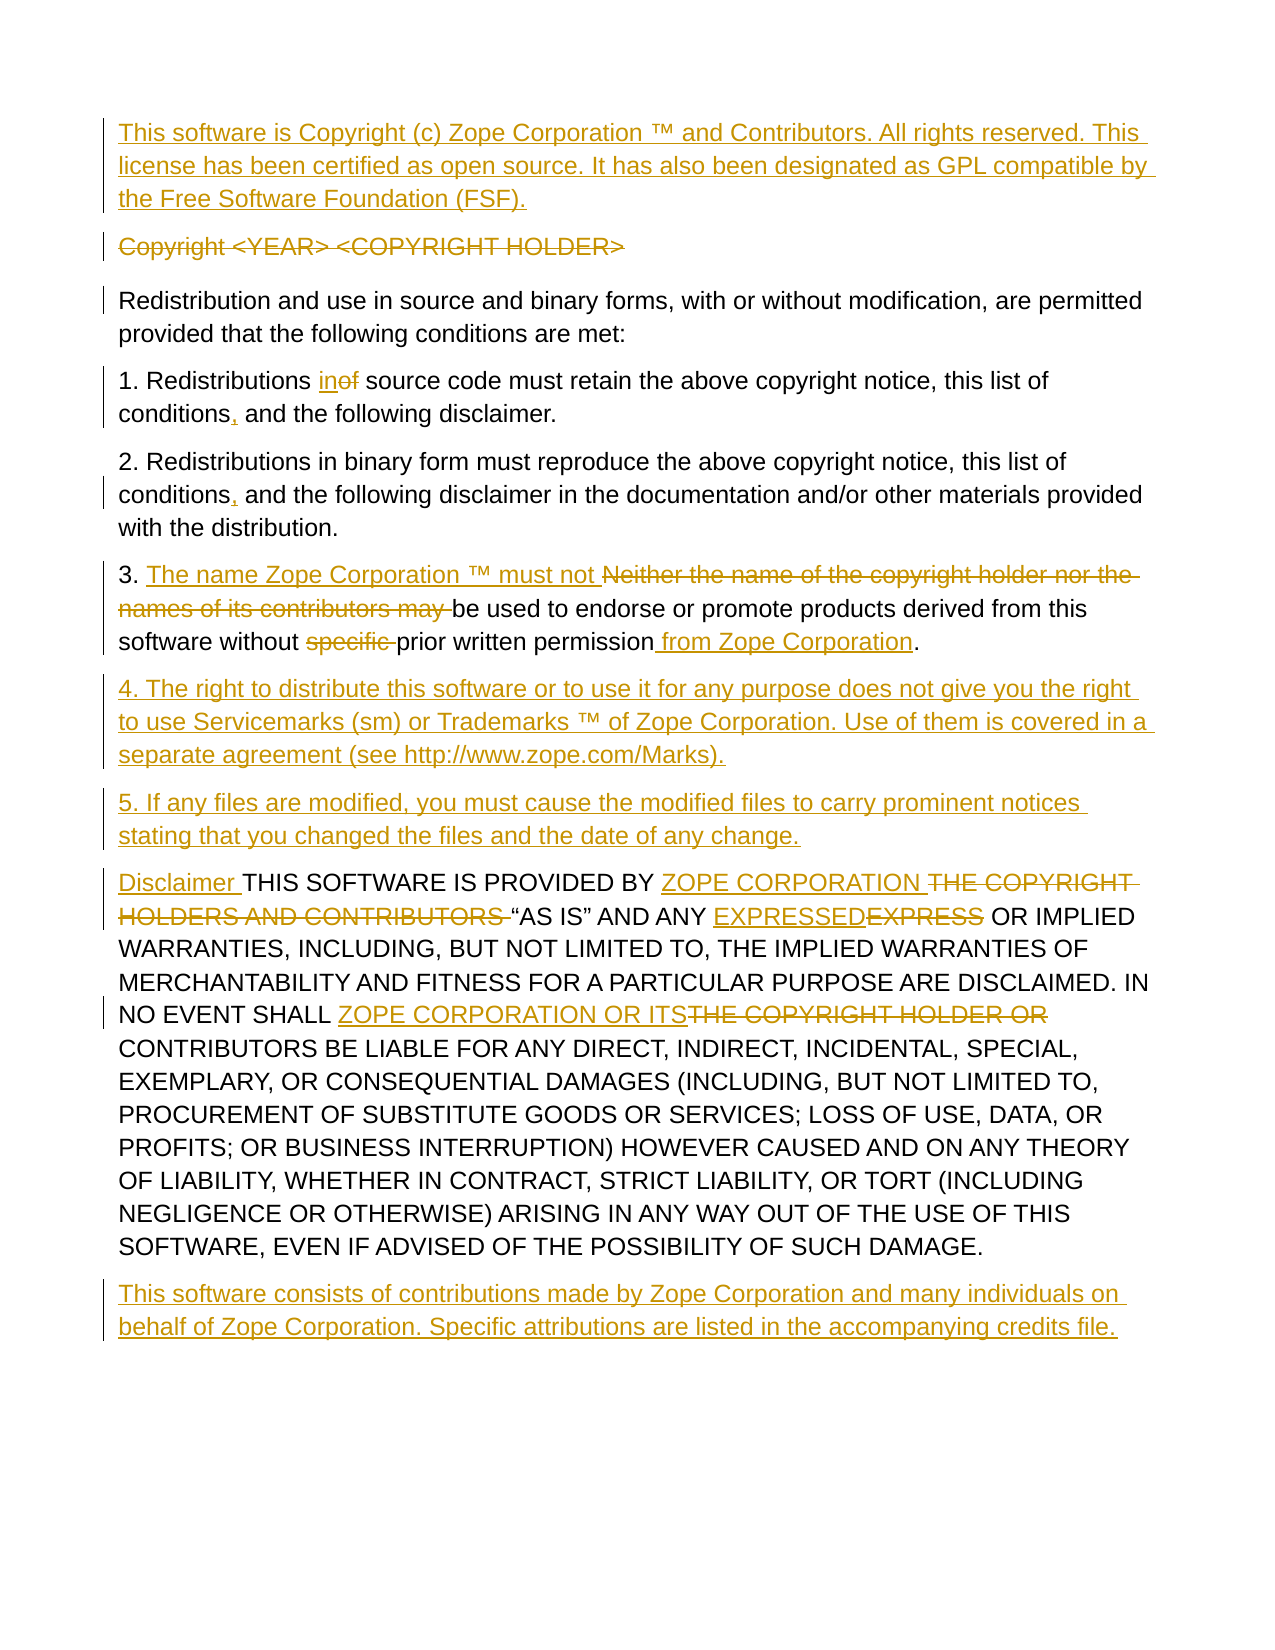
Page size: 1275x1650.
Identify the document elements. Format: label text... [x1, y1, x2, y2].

text Redistribution and use in source and binary forms, with or without modification, are permitted provided that the following conditions are met: [118, 232, 1157, 261]
text This software consists of contributions made by Zope Corporation and many individuals on behalf of Zope Corporation. Specific attributions are listed in the accompanying credits file. [118, 1279, 1157, 1341]
text Disclaimer THIS SOFTWARE IS PROVIDED BY ZOPE CORPORATION “AS IS” AND ANY EXPRESSED OR IMPLIED WARRANTIES, INCLUDING, BUT NOT LIMITED TO, THE IMPLIED WARRANTIES OF MERCHANTABILITY AND FITNESS FOR A PARTICULAR PURPOSE ARE DISCLAIMED. IN NO EVENT SHALL ZOPE CORPORATION OR ITS CONTRIBUTORS BE LIABLE FOR ANY DIRECT, INDIRECT, INCIDENTAL, SPECIAL, EXEMPLARY, OR CONSEQUENTIAL DAMAGES (INCLUDING, BUT NOT LIMITED TO, PROCUREMENT OF SUBSTITUTE GOODS OR SERVICES; LOSS OF USE, DATA, OR PROFITS; OR BUSINESS INTERRUPTION) HOWEVER CAUSED AND ON ANY THEORY OF LIABILITY, WHETHER IN CONTRACT, STRICT LIABILITY, OR TORT (INCLUDING NEGLIGENCE OR OTHERWISE) ARISING IN ANY WAY OUT OF THE USE OF THIS SOFTWARE, EVEN IF ADVISED OF THE POSSIBILITY OF SUCH DAMAGE. [118, 868, 1157, 1260]
text 2. Redistributions in binary form must reproduce the above copyright notice, this list of conditions, and the following disclaimer in the documentation and/or other materials provided with the distribution. [118, 447, 1157, 542]
text This software is Copyright (c) Zope Corporation ™ and Contributors. All rights reserved. This license has been certified as open source. It has also been designated as GPL compatible by the Free Software Foundation (FSF). [118, 118, 1157, 213]
text 5. If any files are modified, you must cause the modified files to carry prominent notices stating that you changed the files and the date of any change. [118, 788, 1157, 849]
text 3. The name Zope Corporation ™ must not be used to endorse or promote products derived from this software without prior written permission from Zope Corporation. [118, 561, 1157, 655]
text 1. Redistributions in source code must retain the above copyright notice, this list of conditions, and the following disclaimer. [118, 366, 1157, 428]
text 4. The right to distribute this software or to use it for any purpose does not give you the right to use Servicemarks (sm) or Trademarks ™ of Zope Corporation. Use of them is covered in a separate agreement (see http://www.zope.com/Marks). [118, 674, 1157, 769]
